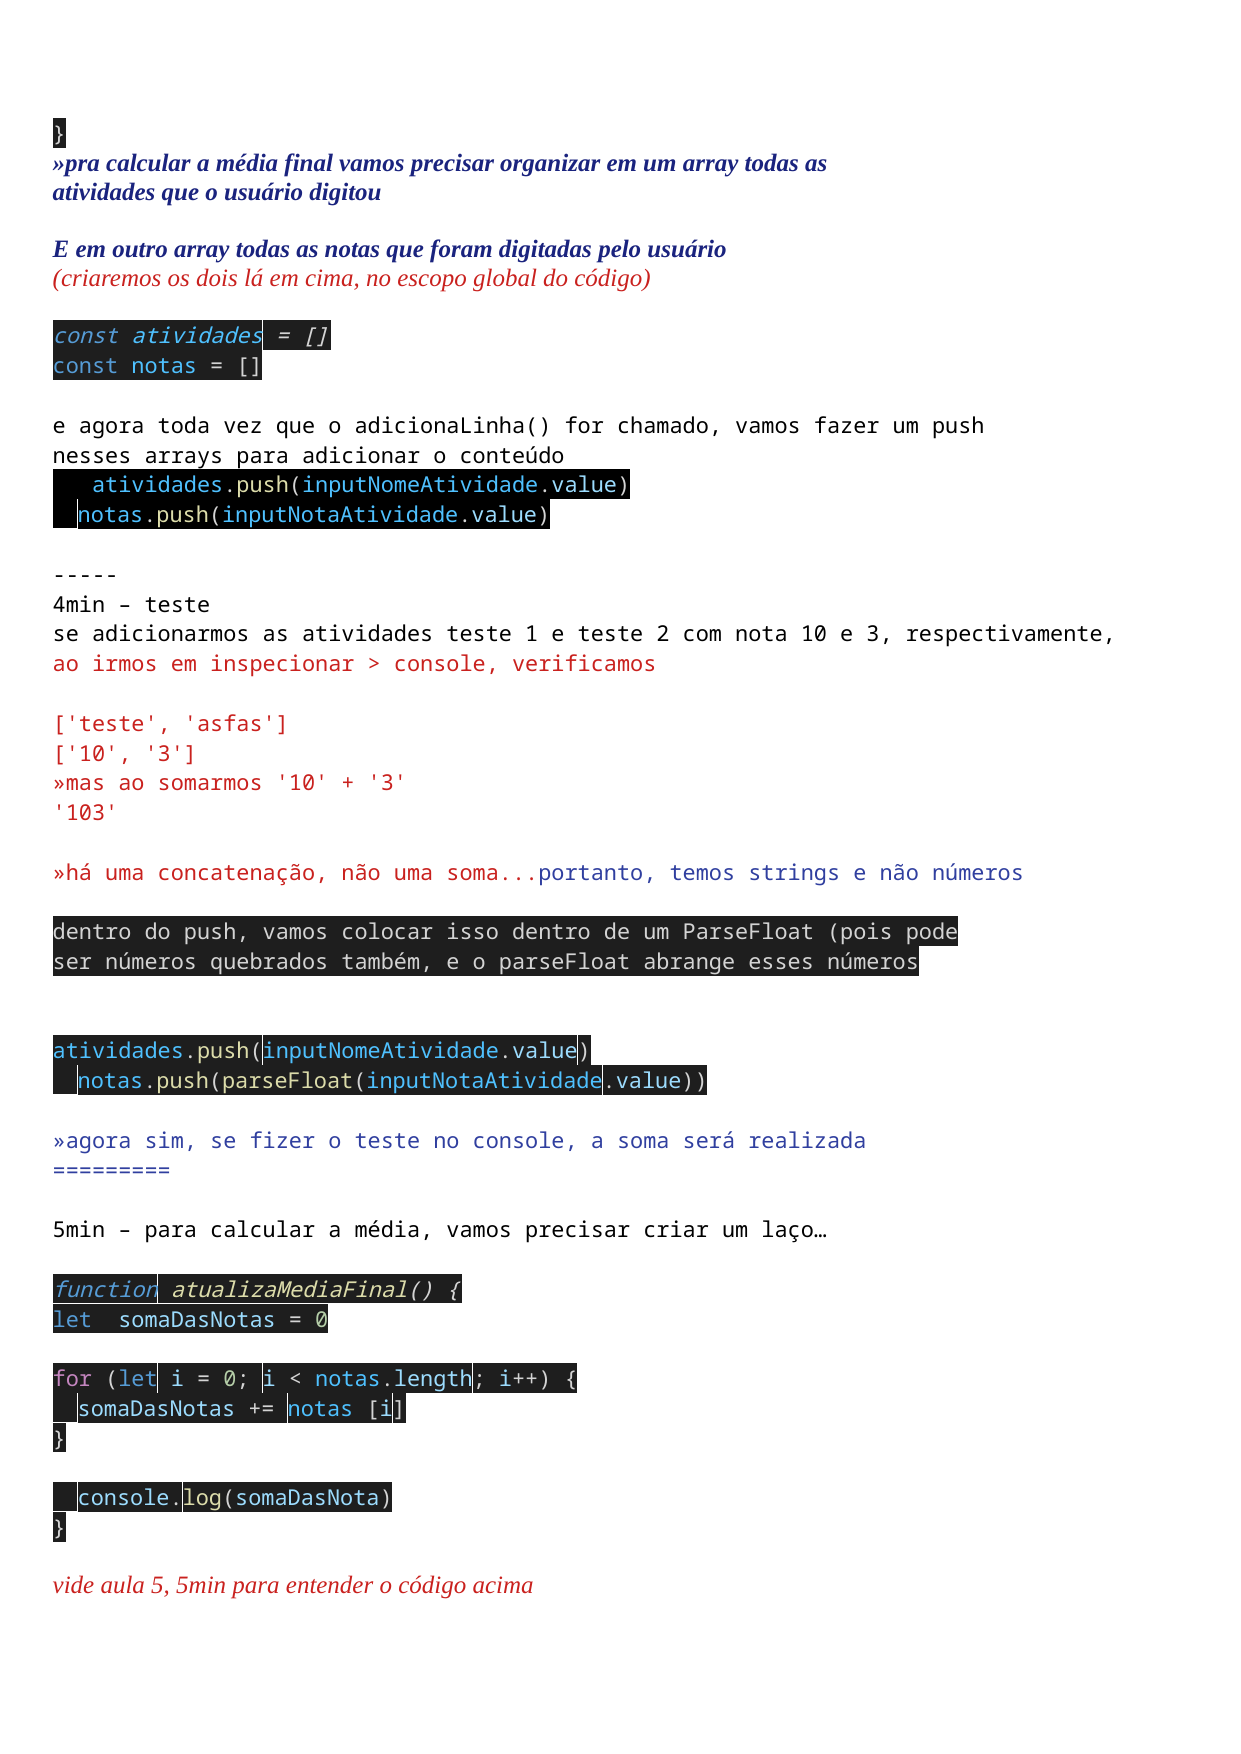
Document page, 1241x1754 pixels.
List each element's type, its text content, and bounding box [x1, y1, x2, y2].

text ----- [52, 559, 1152, 588]
text »pra calcular a média final vamos precisar organizar em um array todas as [52, 148, 1152, 177]
text } [52, 118, 1152, 148]
text atividades que o usuário digitou [52, 177, 1152, 205]
text notas.push(inputNotaAtividade.value) [52, 499, 1152, 529]
text console.log(somaDasNota) [52, 1482, 1152, 1512]
text notas.push(parseFloat(inputNotaAtividade.value)) [52, 1065, 1152, 1095]
text ['teste', 'asfas'] ['10', '3'] [52, 708, 1152, 767]
text let somaDasNotas = 0 [52, 1303, 1152, 1333]
text se adicionarmos as atividades teste 1 e teste 2 com nota 10 e 3, respectivamente, [52, 618, 1152, 648]
text function atualizaMediaFinal() { [52, 1274, 1152, 1303]
text } [52, 1512, 1152, 1542]
text »agora sim, se fizer o teste no console, a soma será realizada [52, 1125, 1152, 1154]
text e agora toda vez que o adicionaLinha() for chamado, vamos fazer um push [52, 410, 1152, 439]
text ========= [52, 1154, 1152, 1184]
text const atividades = [] [52, 320, 1152, 350]
text dentro do push, vamos colocar isso dentro de um ParseFloat (pois pode [52, 916, 1152, 946]
text ser números quebrados também, e o parseFloat abrange esses números [52, 946, 1152, 976]
text E em outro array todas as notas que foram digitadas pelo usuário [52, 234, 1152, 263]
text vide aula 5, 5min para entender o código acima [52, 1570, 1152, 1599]
text »mas ao somarmos '10' + '3' '103' [52, 767, 1152, 827]
text (criaremos os dois lá em cima, no escopo global do código) [52, 263, 1152, 292]
text ao irmos em inspecionar > console, verificamos [52, 648, 1152, 678]
text } [52, 1423, 1152, 1452]
text nesses arrays para adicionar o conteúdo [52, 439, 1152, 469]
text somaDasNotas += notas [i] [52, 1393, 1152, 1423]
text atividades.push(inputNomeAtividade.value) [52, 469, 1152, 499]
text const notas = [] [52, 350, 1152, 380]
text atividades.push(inputNomeAtividade.value) [52, 1035, 1152, 1065]
text 4min – teste [52, 588, 1152, 618]
text for (let i = 0; i < notas.length; i++) { [52, 1363, 1152, 1393]
text »há uma concatenação, não uma soma...portanto, temos strings e não números [52, 857, 1152, 886]
text 5min – para calcular a média, vamos precisar criar um laço… [52, 1214, 1152, 1244]
